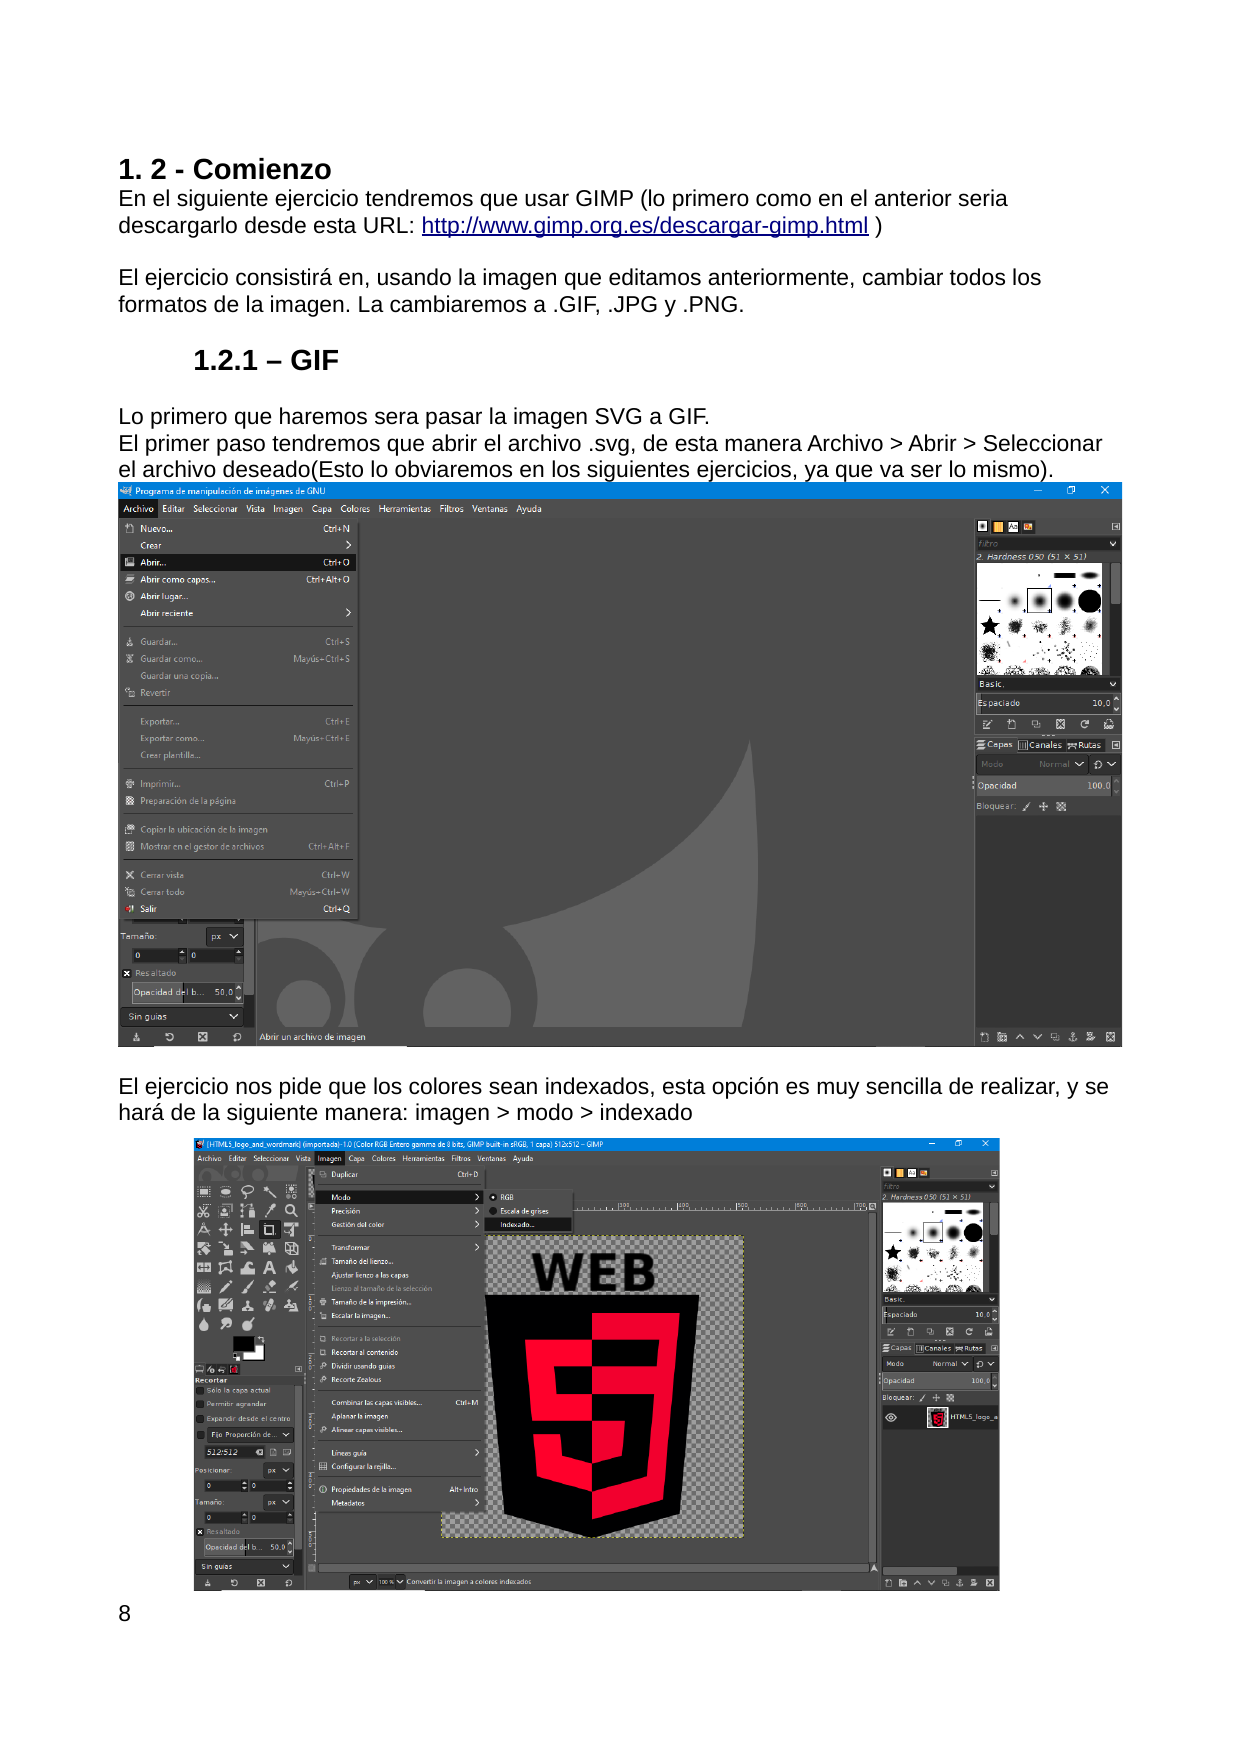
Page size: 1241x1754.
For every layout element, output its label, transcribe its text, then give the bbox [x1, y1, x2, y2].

text En el siguiente ejercicio tendremos que usar GIMP (lo primero como en el anterior seria descargarlo desde esta URL: http://www.gimp.org.es/descargar-gimp.html ) [118, 185, 1122, 238]
text El primer paso tendremos que abrir el archivo .svg, de esta manera Archivo > Abrir > Seleccionar el archivo deseado(Esto lo obviaremos en los siguientes ejercicios, ya que va ser lo mismo). [118, 429, 1122, 482]
text El ejercicio consistirá en, usando la imagen que editamos anteriormente, cambiar todos los formatos de la imagen. La cambiaremos a .GIF, .JPG y .PNG. [118, 264, 1122, 317]
text Lo primero que haremos sera pasar la imagen SVG a GIF. [118, 403, 1122, 429]
text El ejercicio nos pide que los colores sean indexados, esta opción es muy sencilla de realizar, y se hará de la siguiente manera: imagen > modo > indexado [118, 1073, 1122, 1126]
text 1. 2 - Comienzo [118, 152, 1122, 185]
picture [193, 1138, 1000, 1591]
picture [118, 482, 1123, 1047]
text 1.2.1 – GIF [118, 343, 1122, 377]
text 8 [118, 1600, 1122, 1626]
